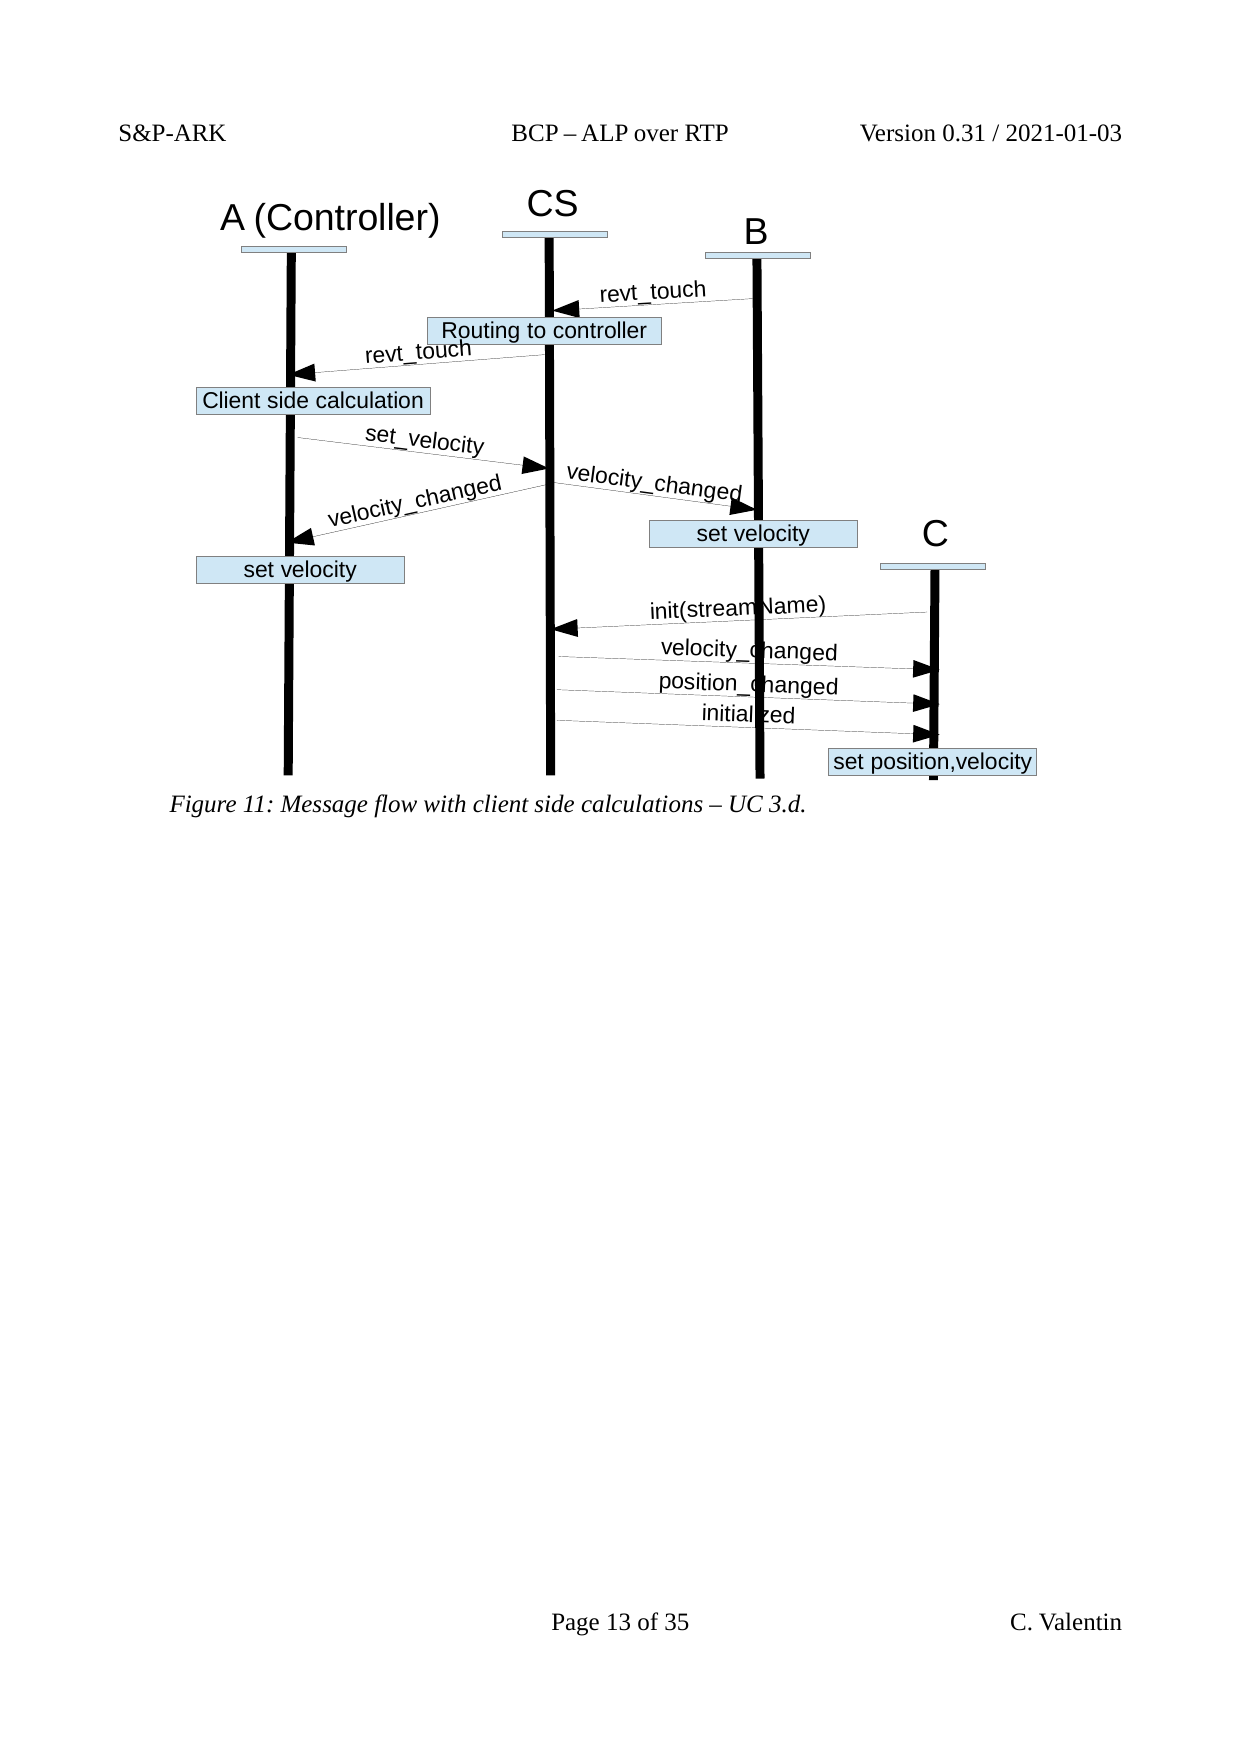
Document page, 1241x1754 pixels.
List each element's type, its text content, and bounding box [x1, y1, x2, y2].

text Figure 11: Message flow with client side calculations – UC 3.d. [169, 189, 1074, 817]
